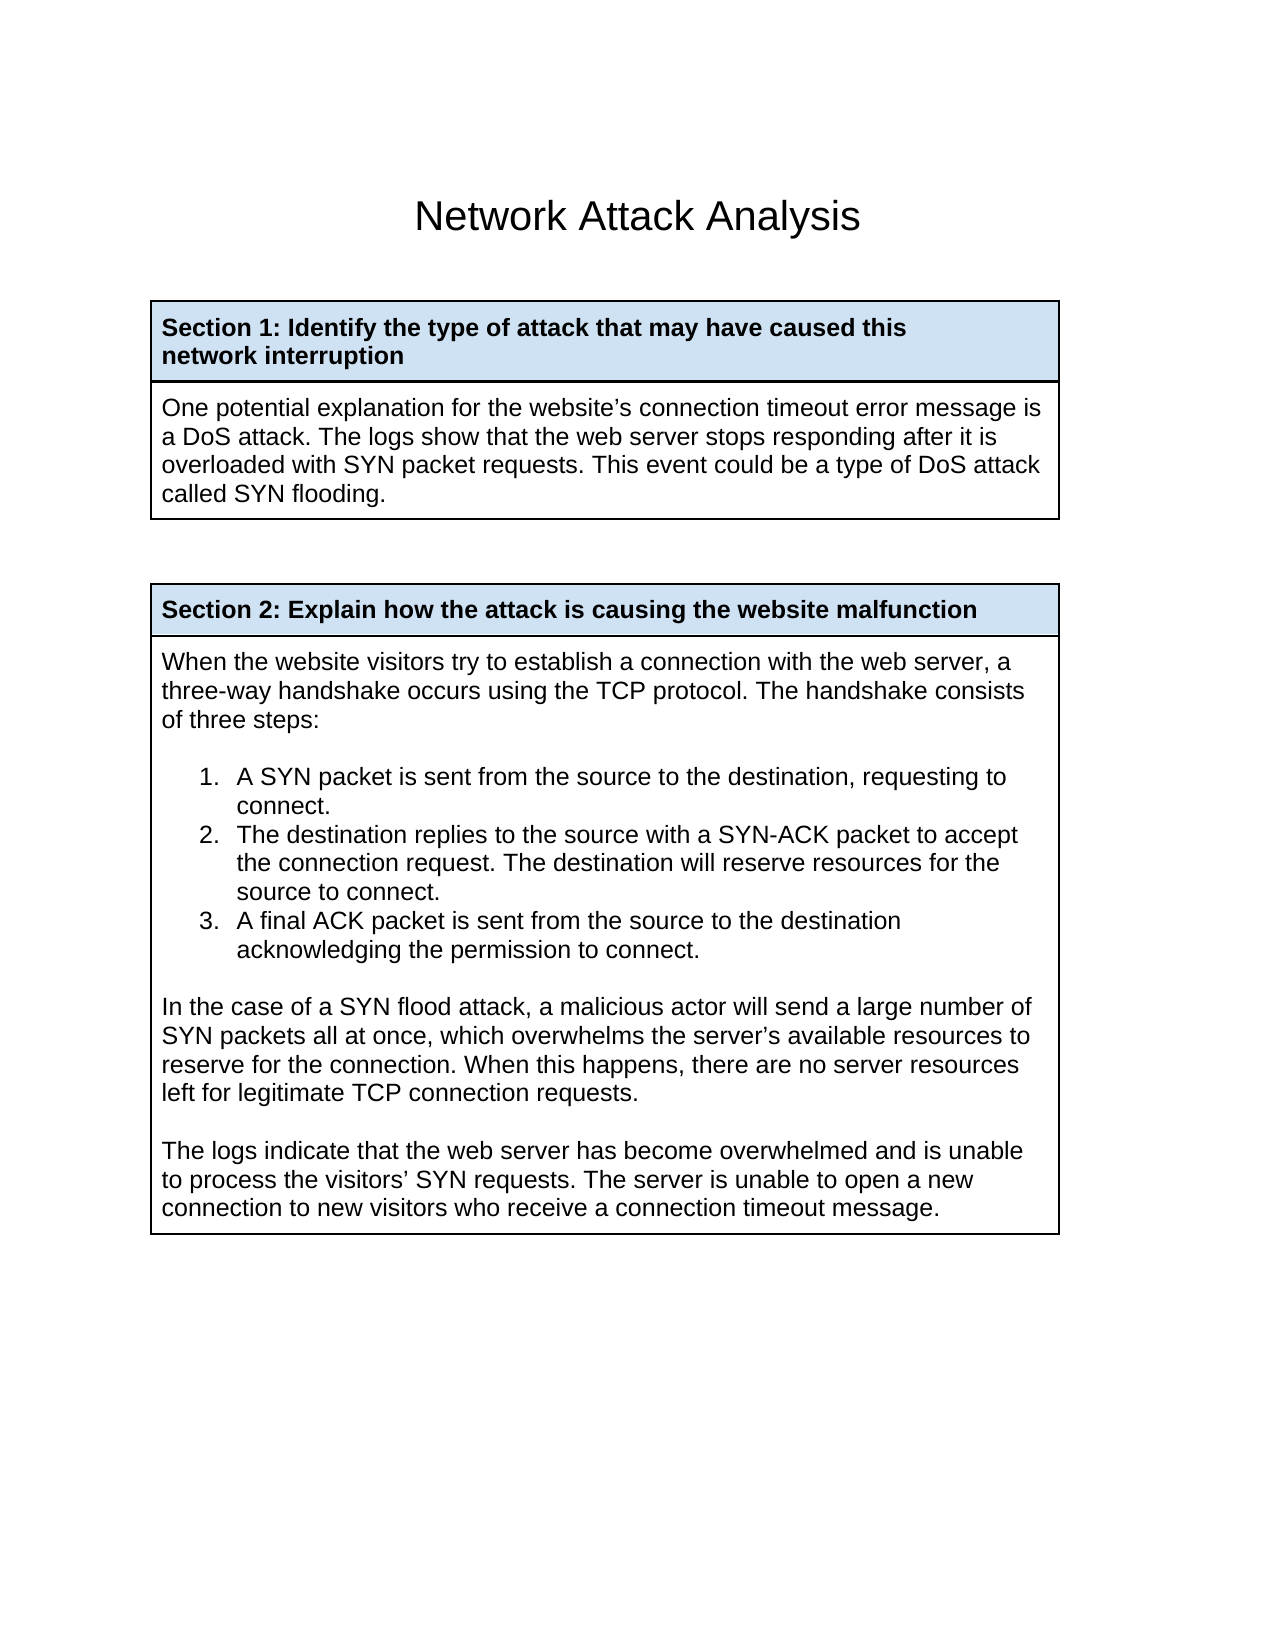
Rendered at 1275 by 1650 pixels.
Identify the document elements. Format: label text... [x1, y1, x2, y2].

table_cell When the website visitors try to establish a connection with the web server, a three-way handshake occurs using the TCP protocol. The handshake consists of three steps: A SYN packet is sent from the source to the destination, requesting to connect. The destination replies to the source with a SYN-ACK packet to accept the connection request. The destination will reserve resources for the source to connect. A final ACK packet is sent from the source to the destination acknowledging the permission to connect. In the case of a SYN flood attack, a malicious actor will send a large number of SYN packets all at once, which overwhelms the server’s available resources to reserve for the connection. When this happens, there are no server resources left for legitimate TCP connection requests. The logs indicate that the web server has become overwhelmed and is unable to process the visitors’ SYN requests. The server is unable to open a new connection to new visitors who receive a connection timeout message. [152, 637, 1058, 1232]
table_header Section 1: Identify the type of attack that may have caused this network interruption [152, 302, 1058, 380]
subtitle Network Attack Analysis [150, 192, 1125, 239]
table_header Section 2: Explain how the attack is causing the website malfunction [152, 585, 1058, 634]
table_cell One potential explanation for the website’s connection timeout error message is a DoS attack. The logs show that the web server stops responding after it is overloaded with SYN packet requests. This event could be a type of DoS attack called SYN flooding. [152, 383, 1058, 518]
